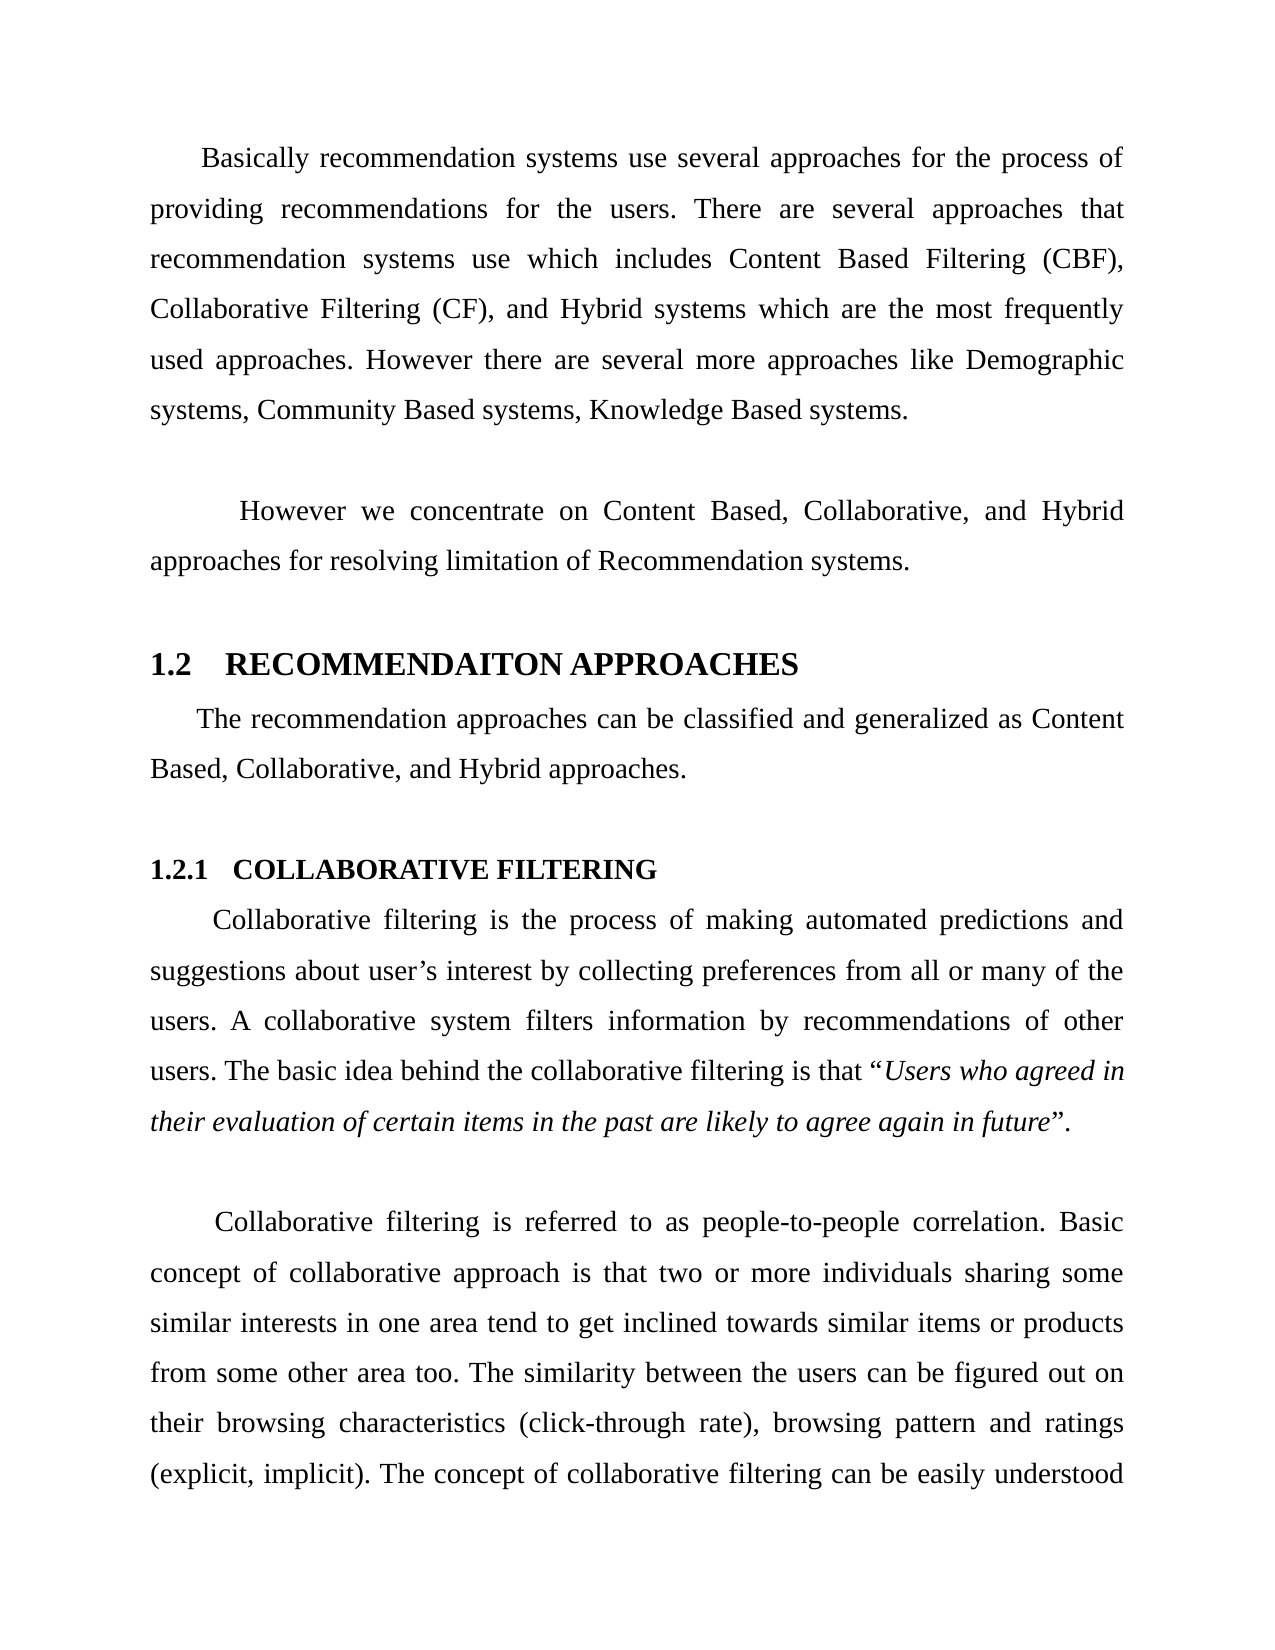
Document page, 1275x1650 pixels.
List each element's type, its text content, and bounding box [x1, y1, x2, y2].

list RECOMMENDAITON APPROACHES [150, 644, 1125, 682]
list The recommendation approaches can be classified and generalized as Content Based, Collaborative, and Hybrid approaches. [150, 701, 1125, 785]
text Collaborative filtering is referred to as people-to-people correlation. Basic concept of collaborative approach is that two or more individuals sharing some similar interests in one area tend to get inclined towards similar items or products from some other area too. The similarity between the users can be figured out on their browsing characteristics (click-through rate), browsing pattern and ratings (explicit, implicit). The concept of collaborative filtering can be easily understood [150, 1204, 1125, 1489]
text Basically recommendation systems use several approaches for the process of providing recommendations for the users. There are several approaches that recommendation systems use which includes Content Based Filtering (CBF), Collaborative Filtering (CF), and Hybrid systems which are the most frequently used approaches. However there are several more approaches like Demographic systems, Community Based systems, Knowledge Based systems. [150, 141, 1125, 426]
list COLLABORATIVE FILTERING [150, 852, 1125, 886]
text However we concentrate on Content Based, Collaborative, and Hybrid approaches for resolving limitation of Recommendation systems. [150, 493, 1125, 577]
list Collaborative filtering is the process of making automated predictions and suggestions about user’s interest by collecting preferences from all or many of the users. A collaborative system filters information by recommendations of other users. The basic idea behind the collaborative filtering is that “Users who agreed in their evaluation of certain items in the past are likely to agree again in future”. [150, 902, 1125, 1137]
